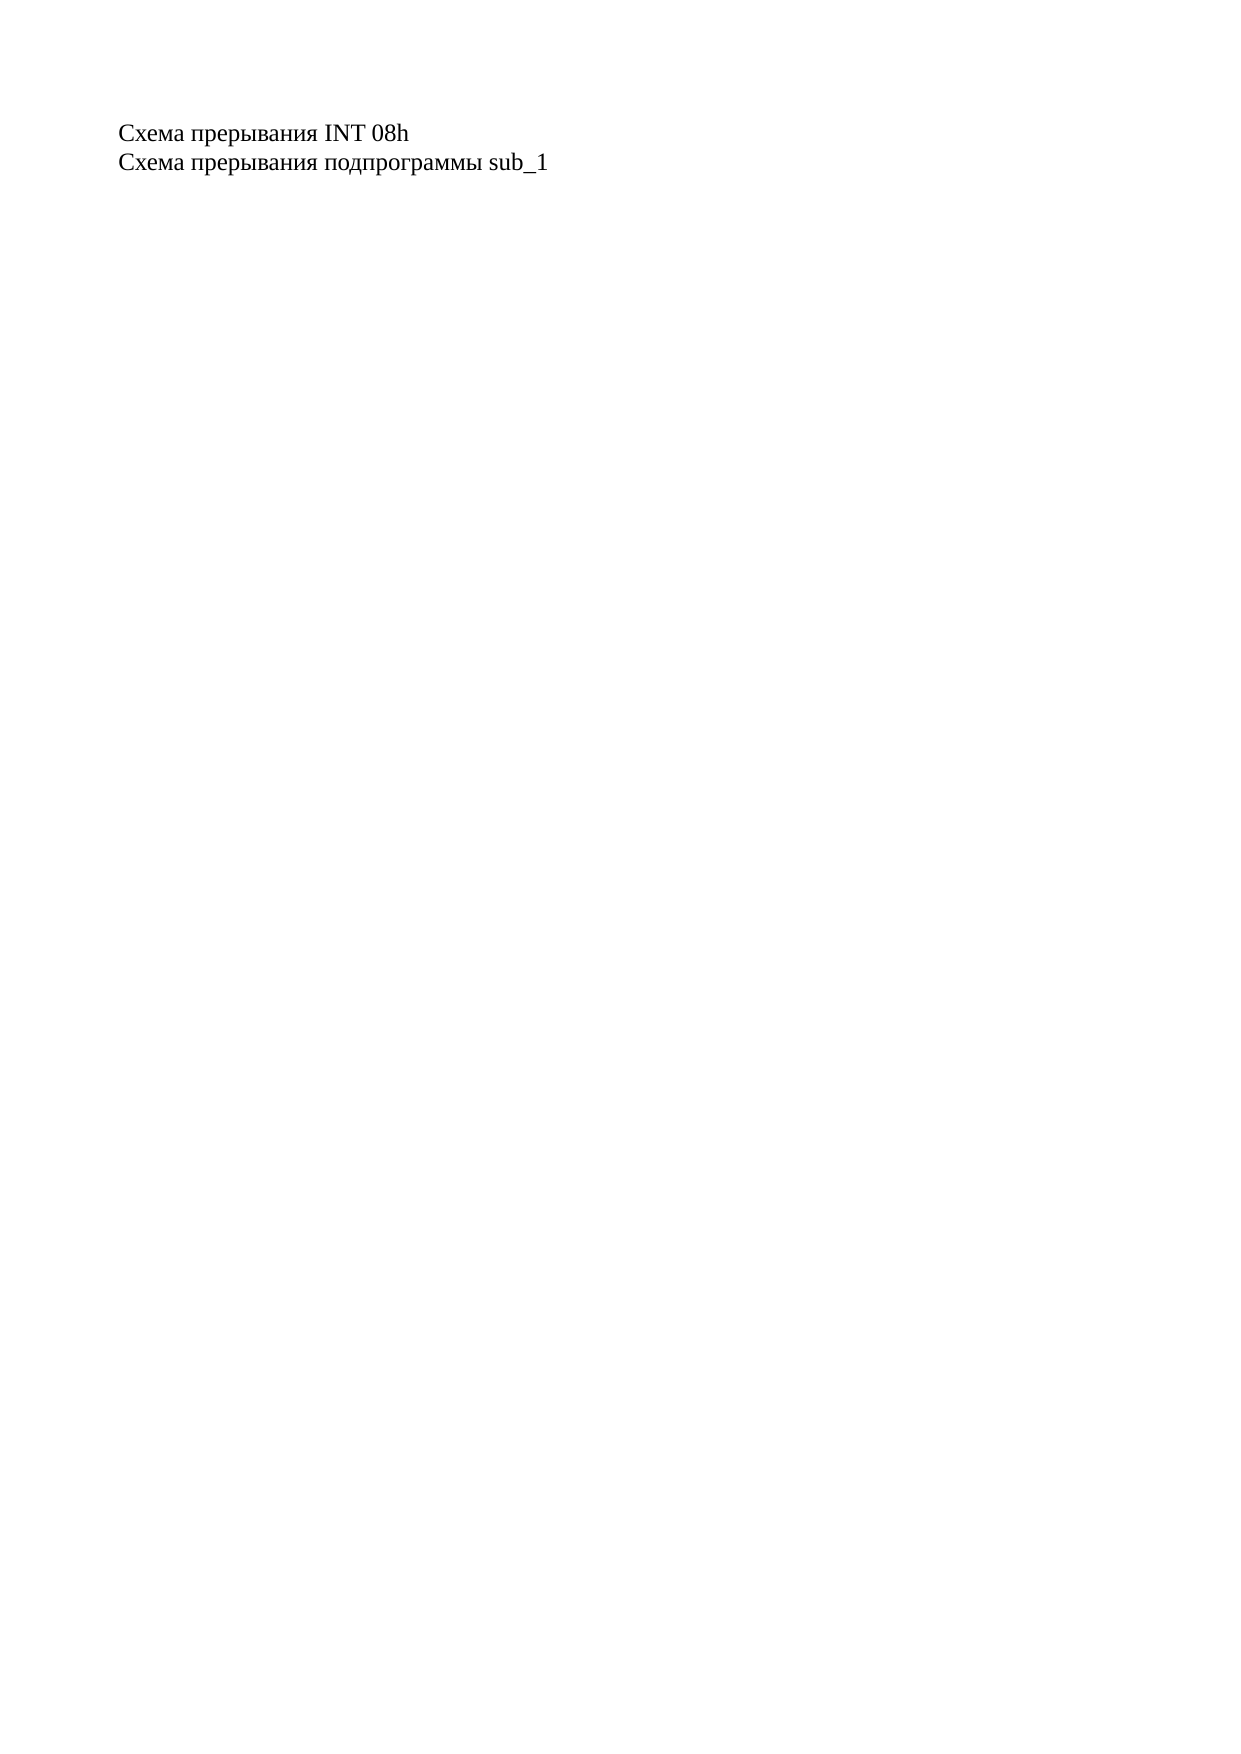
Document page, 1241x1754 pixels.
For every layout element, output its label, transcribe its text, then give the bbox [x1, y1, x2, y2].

text Схема прерывания INT 08h [118, 118, 1122, 147]
text Схема прерывания подпрограммы sub_1 [118, 147, 1122, 176]
